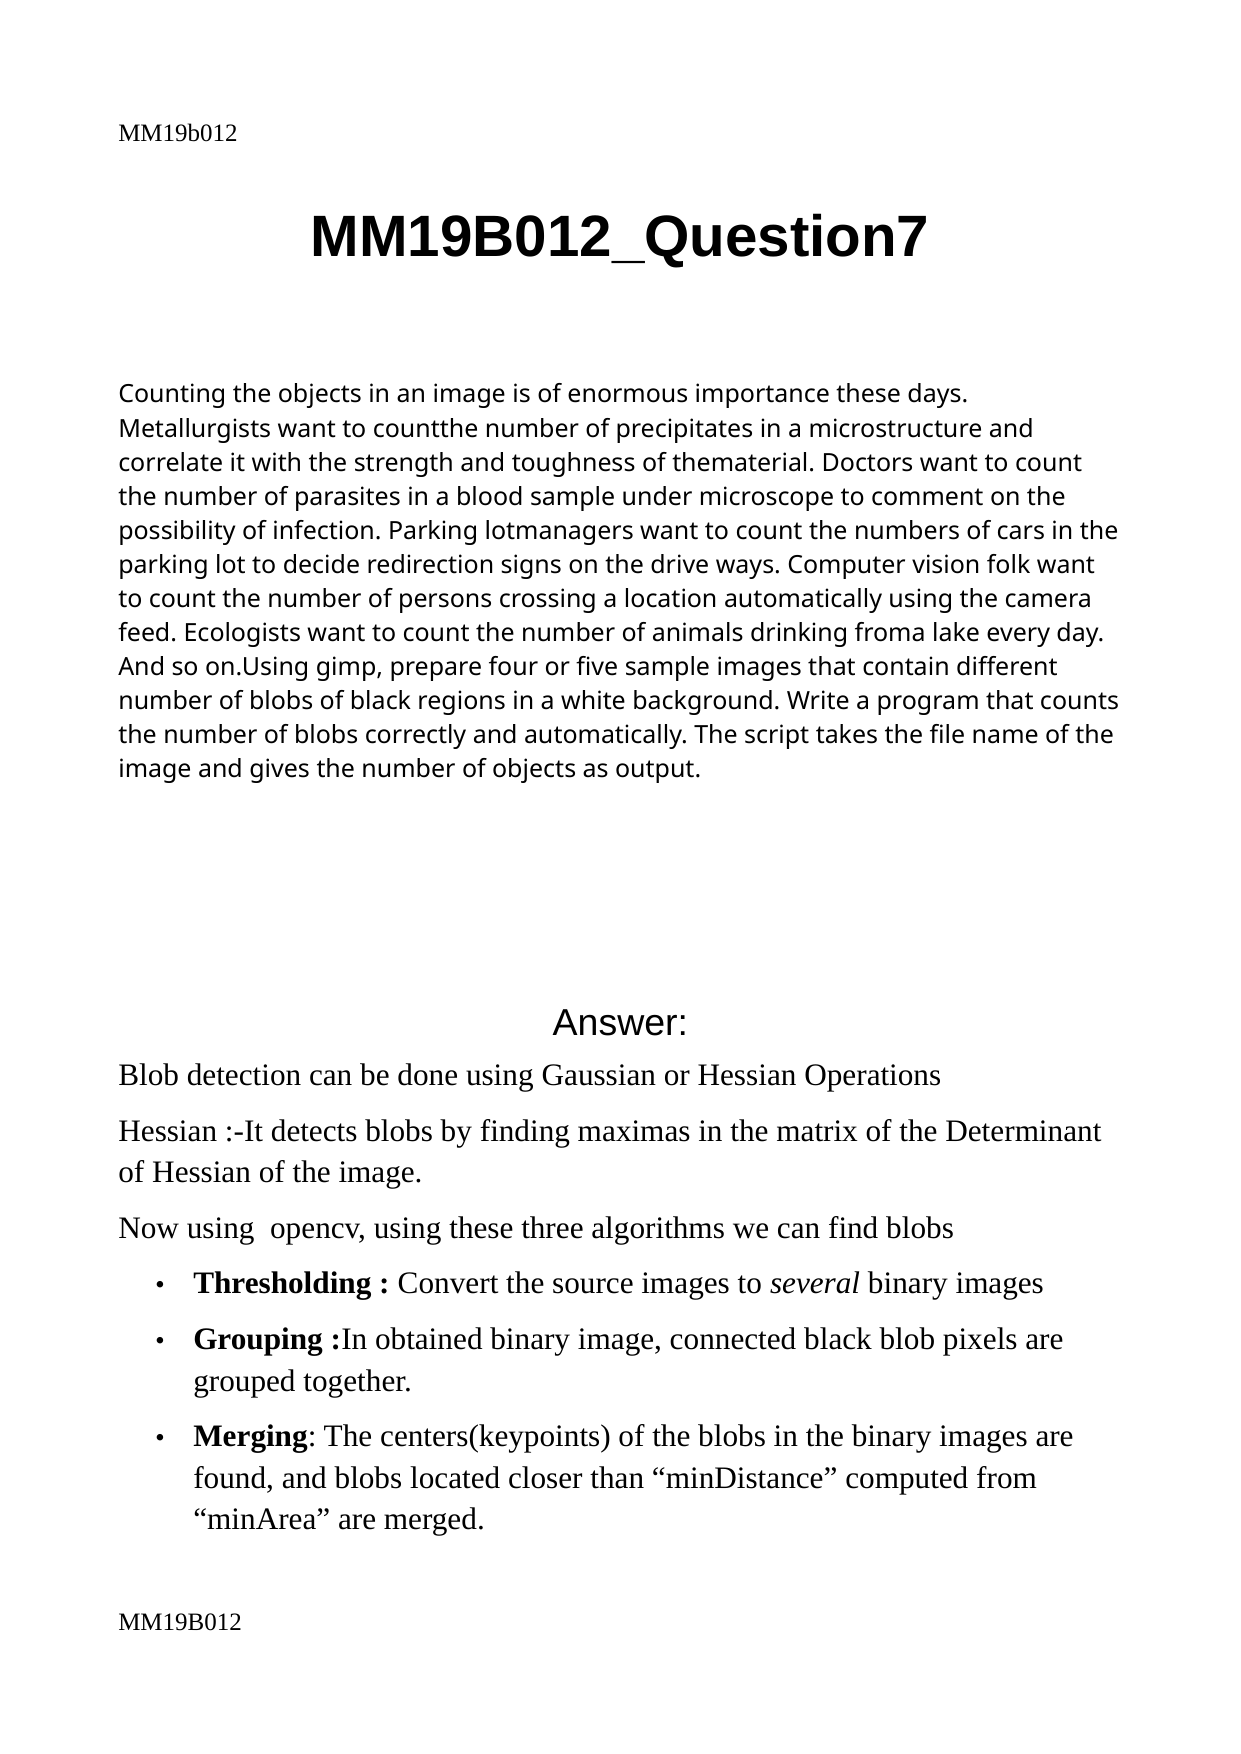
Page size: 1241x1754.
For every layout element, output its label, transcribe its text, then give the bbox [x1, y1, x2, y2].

list Grouping :In obtained binary image, connected black blob pixels are grouped together. [156, 1321, 1122, 1398]
text Now using opencv, using these three algorithms we can find blobs [118, 1209, 1122, 1245]
text Blob detection can be done using Gaussian or Hessian Operations [118, 1056, 1122, 1092]
text Counting the objects in an image is of enormous importance these days. Metallurgists want to countthe number of precipitates in a microstructure and correlate it with the strength and toughness of thematerial. Doctors want to count the number of parasites in a blood sample under microscope to comment on the possibility of infection. Parking lotmanagers want to count the numbers of cars in the parking lot to decide redirection signs on the drive ways. Computer vision folk want to count the number of persons crossing a location automatically using the camera feed. Ecologists want to count the number of animals drinking froma lake every day. And so on.Using gimp, prepare four or five sample images that contain different number of blobs of black regions in a white background. Write a program that counts the number of blobs correctly and automatically. The script takes the file name of the image and gives the number of objects as output. [118, 376, 1122, 785]
list Merging: The centers(keypoints) of the blobs in the binary images are found, and blobs located closer than “minDistance” computed from “minArea” are merged. [156, 1418, 1122, 1536]
title MM19B012_Question7 [118, 201, 1122, 268]
text Hessian :-It detects blobs by finding maximas in the matrix of the Determinant of Hessian of the image. [118, 1112, 1122, 1189]
list Thresholding : Convert the source images to several binary images [156, 1265, 1122, 1301]
subtitle Answer: [118, 1000, 1122, 1043]
